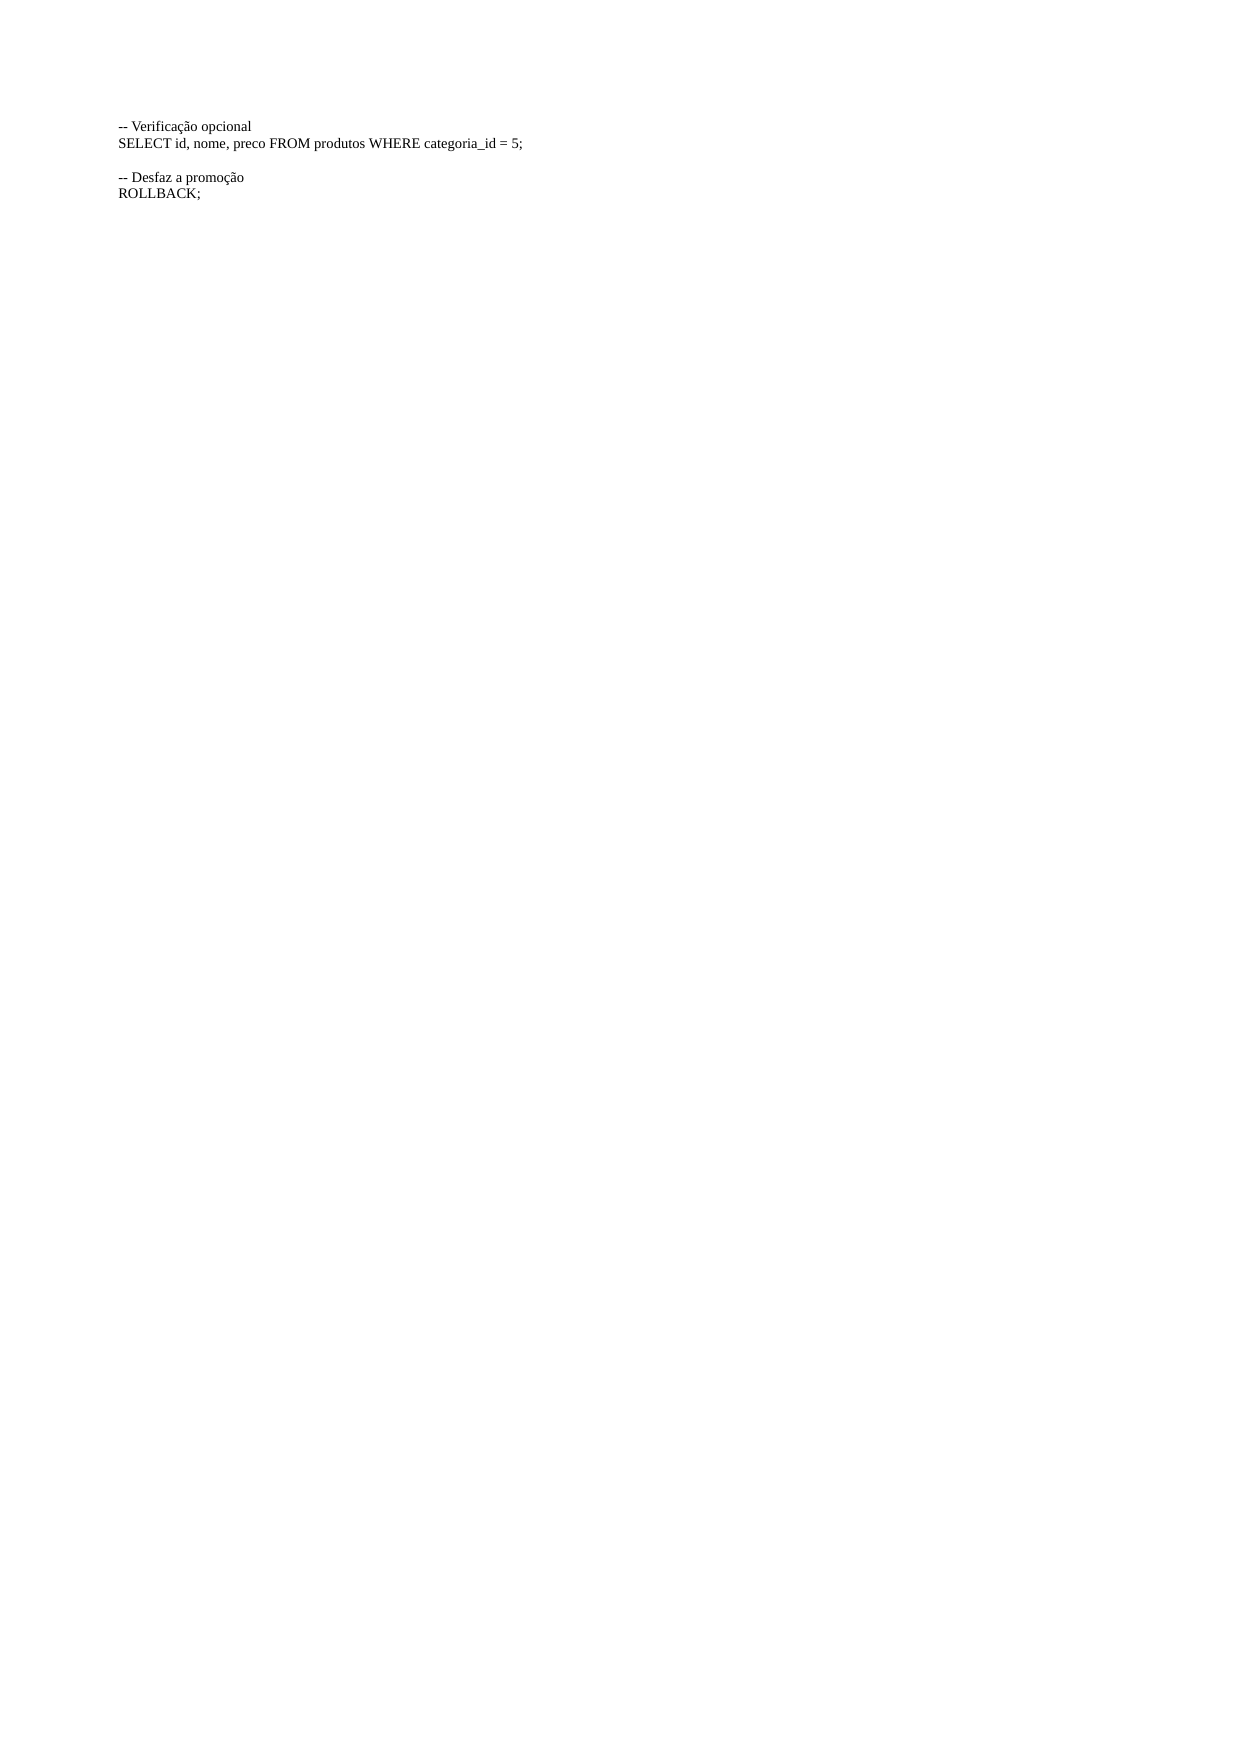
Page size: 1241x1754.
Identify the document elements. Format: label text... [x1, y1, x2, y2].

text -- Verificação opcional [118, 118, 1122, 135]
text -- Desfaz a promoção [118, 168, 1122, 185]
text ROLLBACK; [118, 185, 1122, 202]
text SELECT id, nome, preco FROM produtos WHERE categoria_id = 5; [118, 135, 1122, 152]
